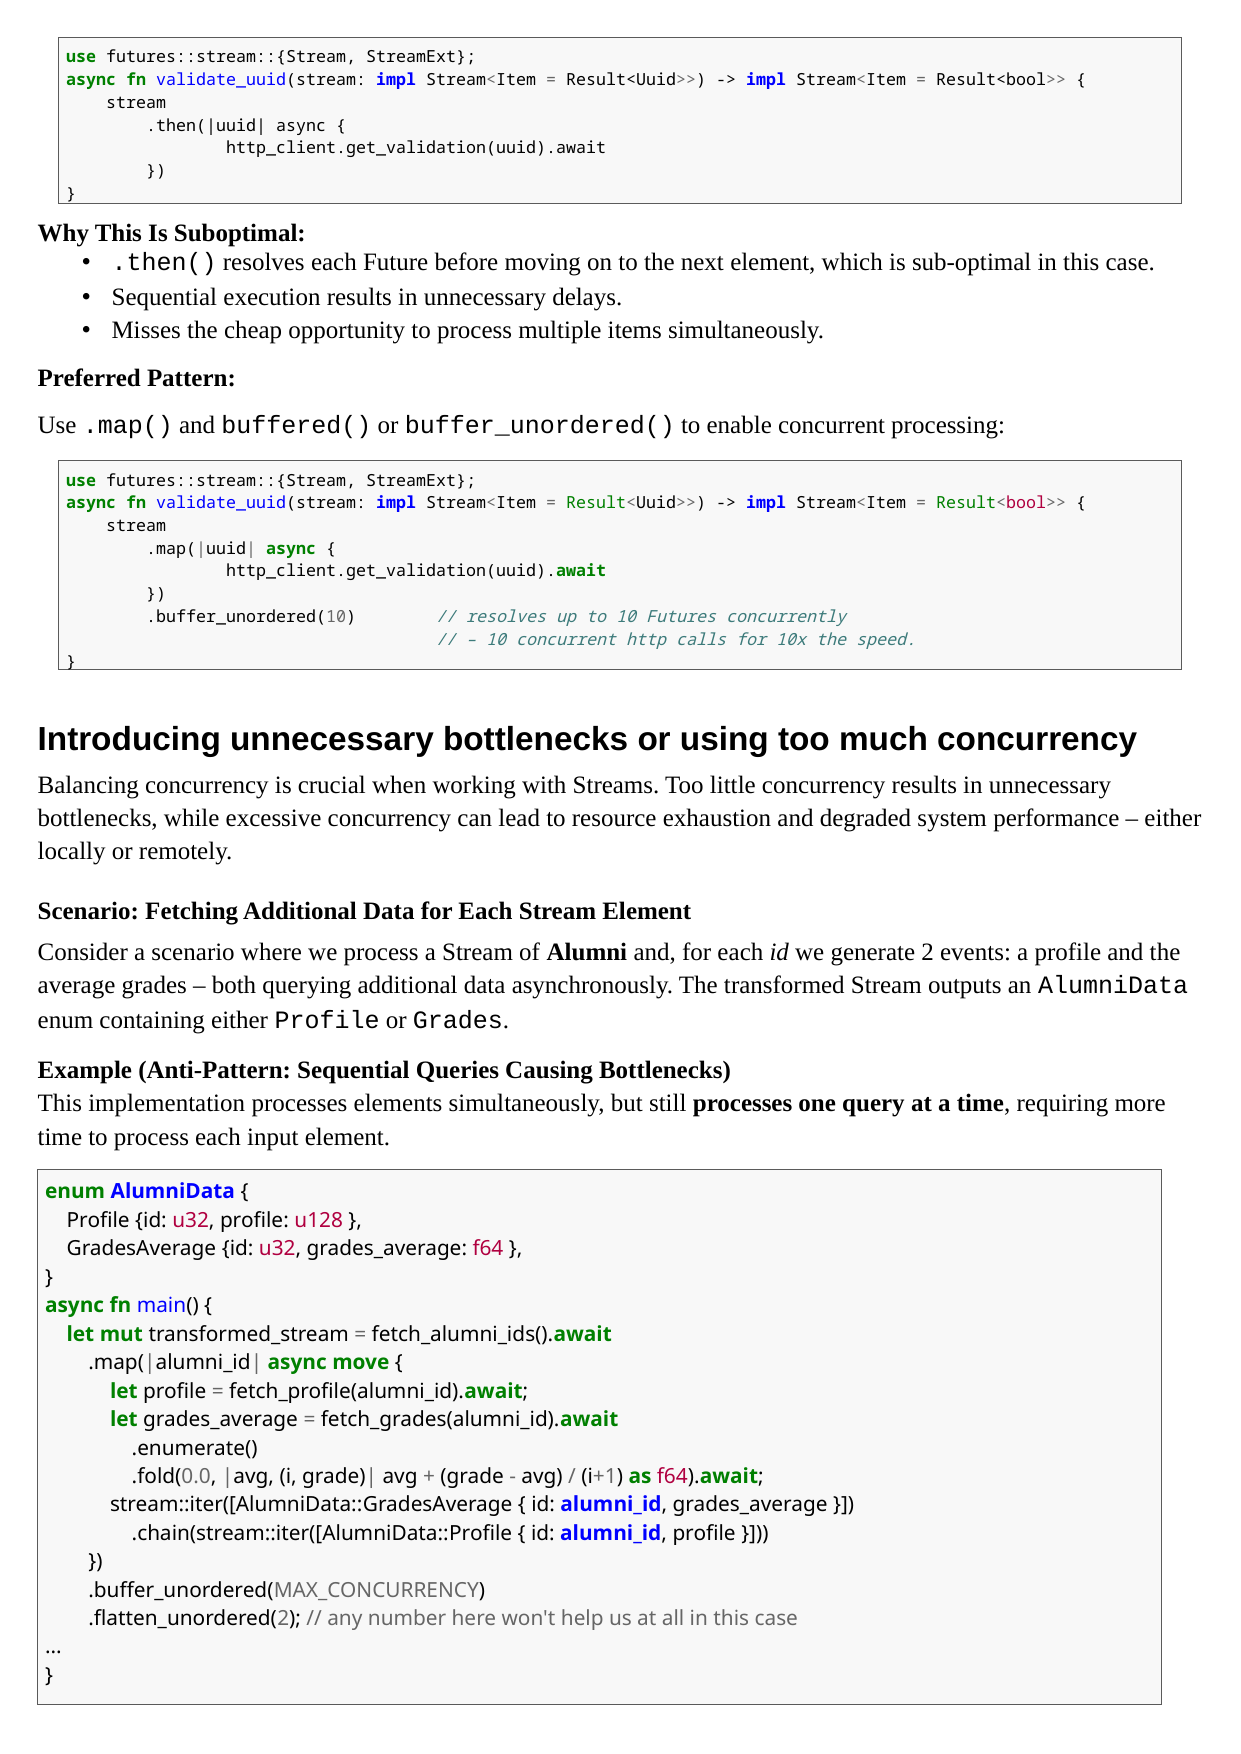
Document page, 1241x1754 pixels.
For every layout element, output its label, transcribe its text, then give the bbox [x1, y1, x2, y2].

text Use .map() and buffered() or buffer_unordered() to enable concurrent processing: [37, 411, 1203, 441]
subtitle Scenario: Fetching Additional Data for Each Stream Element [37, 896, 1203, 925]
text Preferred Pattern: [37, 363, 1203, 392]
text Consider a scenario where we process a Stream of Alumni and, for each id we generate 2 events: a profile and the average grades – both querying additional data asynchronously. The transformed Stream outputs an AlumniData enum containing either Profile or Grades. [37, 937, 1203, 1036]
list Misses the cheap opportunity to process multiple items simultaneously. [82, 315, 1203, 344]
subtitle Introducing unnecessary bottlenecks or using too much concurrency [37, 719, 1203, 757]
text Balancing concurrency is crucial when working with Streams. Too little concurrency results in unnecessary bottlenecks, while excessive concurrency can lead to resource exhaustion and degraded system performance – either locally or remotely. [37, 770, 1203, 865]
text Why This Is Suboptimal: [37, 218, 1203, 247]
list .then() resolves each Future before moving on to the next element, which is sub-optimal in this case. [82, 247, 1203, 278]
list Sequential execution results in unnecessary delays. [82, 282, 1203, 311]
text Example (Anti-Pattern: Sequential Queries Causing Bottlenecks) This implementation processes elements simultaneously, but still processes one query at a time, requiring more time to process each input element. [37, 1056, 1203, 1150]
